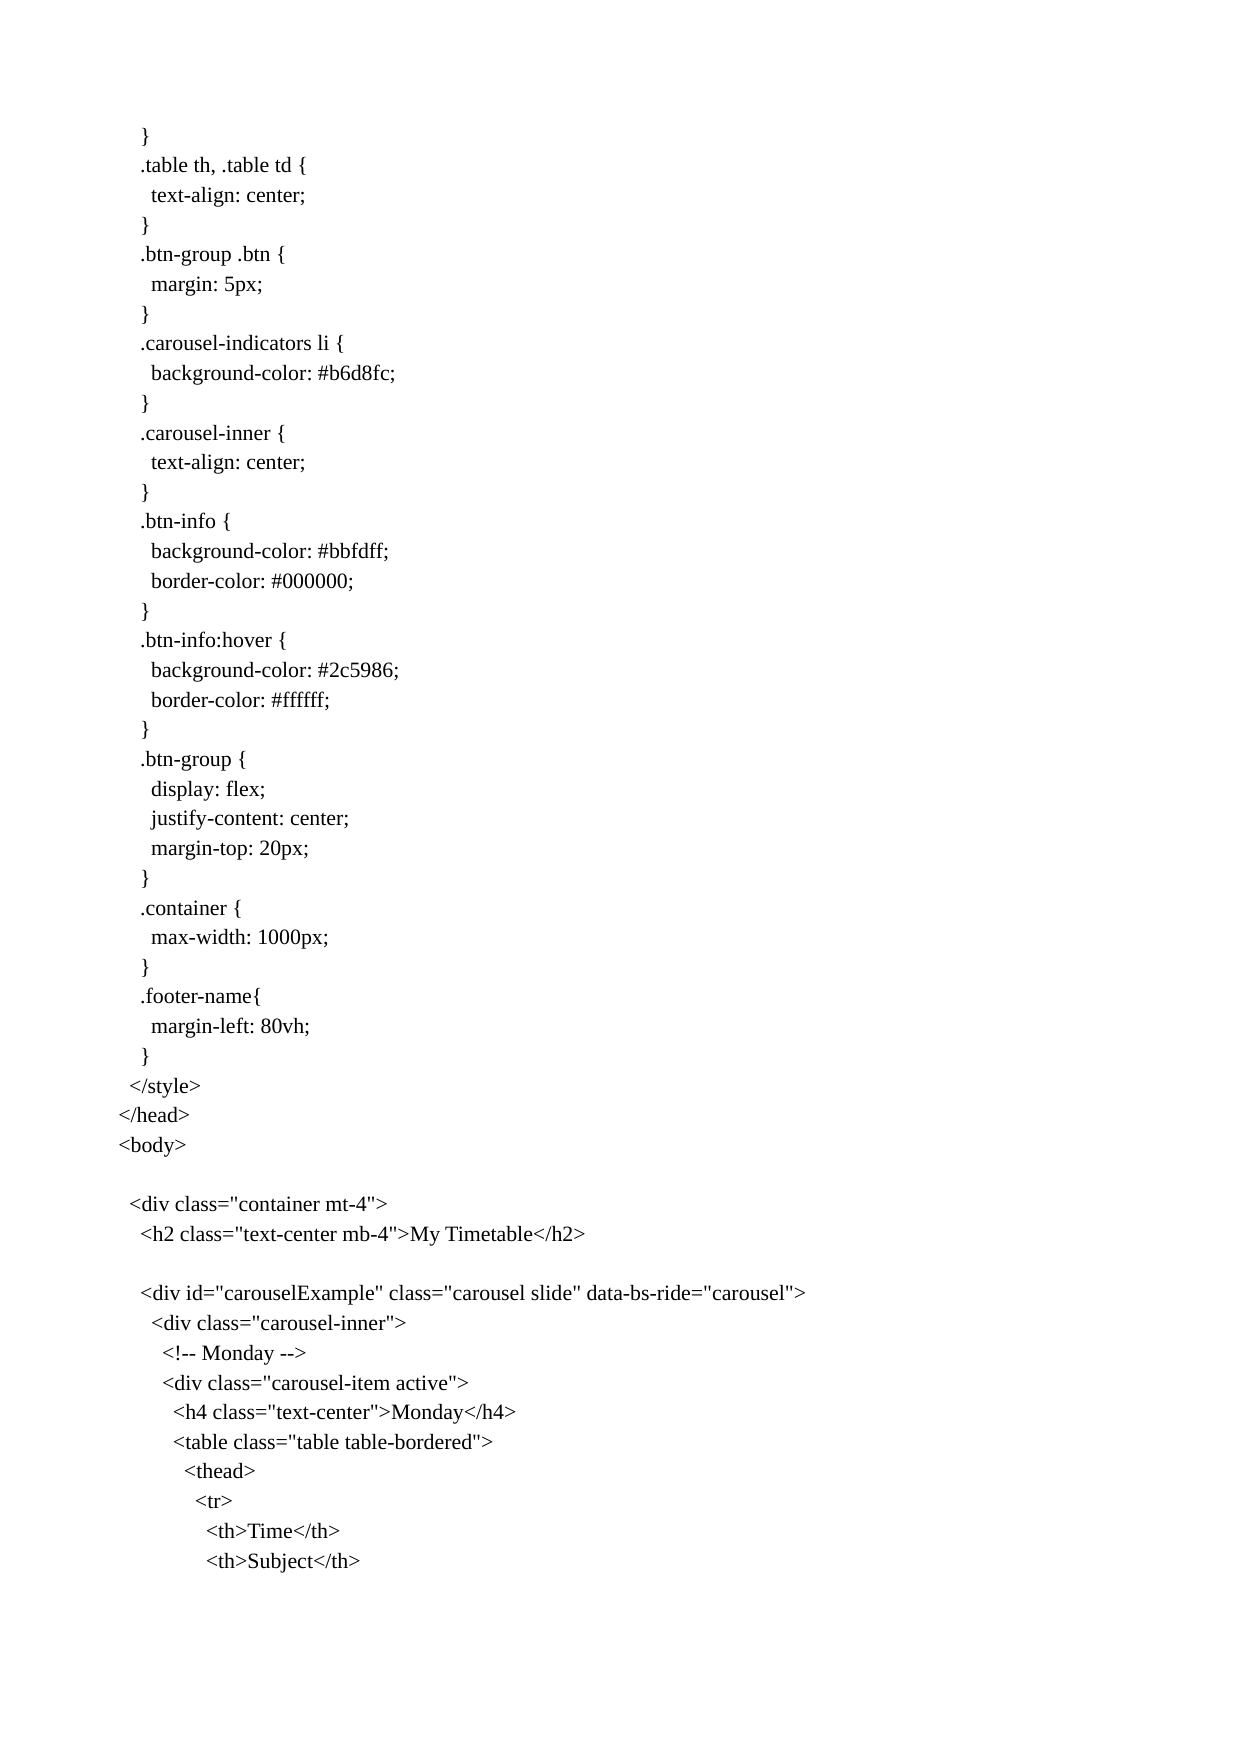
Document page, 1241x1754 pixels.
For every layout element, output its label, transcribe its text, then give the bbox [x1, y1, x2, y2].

text border-color: #ffffff; [118, 682, 1122, 712]
text <div class="carousel-inner"> [118, 1306, 1122, 1335]
text <!-- Monday --> [118, 1335, 1122, 1365]
text margin: 5px; [118, 267, 1122, 296]
text max-width: 1000px; [118, 920, 1122, 949]
text } [118, 593, 1122, 623]
text .btn-info:hover { [118, 623, 1122, 652]
text border-color: #000000; [118, 563, 1122, 593]
text justify-content: center; [118, 801, 1122, 831]
text <body> [118, 1127, 1122, 1157]
text <th>Subject</th> [118, 1543, 1122, 1573]
text <th>Time</th> [118, 1513, 1122, 1543]
text background-color: #bbfdff; [118, 534, 1122, 563]
text <div id="carouselExample" class="carousel slide" data-bs-ride="carousel"> [118, 1276, 1122, 1306]
text .table th, .table td { [118, 148, 1122, 177]
text text-align: center; [118, 177, 1122, 207]
text <tr> [118, 1484, 1122, 1513]
text .container { [118, 890, 1122, 920]
text } [118, 860, 1122, 890]
text </style> [118, 1068, 1122, 1098]
text } [118, 474, 1122, 504]
text </head> [118, 1098, 1122, 1127]
text } [118, 712, 1122, 742]
text display: flex; [118, 771, 1122, 801]
text .btn-info { [118, 504, 1122, 534]
text } [118, 1038, 1122, 1068]
text text-align: center; [118, 445, 1122, 474]
text } [118, 385, 1122, 415]
text } [118, 296, 1122, 326]
text <div class="carousel-item active"> [118, 1365, 1122, 1395]
text <h4 class="text-center">Monday</h4> [118, 1395, 1122, 1424]
text background-color: #b6d8fc; [118, 356, 1122, 385]
text } [118, 118, 1122, 148]
text <h2 class="text-center mb-4">My Timetable</h2> [118, 1217, 1122, 1246]
text } [118, 949, 1122, 979]
text <thead> [118, 1454, 1122, 1484]
text } [118, 207, 1122, 237]
text .btn-group { [118, 742, 1122, 771]
text .btn-group .btn { [118, 237, 1122, 267]
text margin-top: 20px; [118, 831, 1122, 860]
text <div class="container mt-4"> [118, 1187, 1122, 1217]
text background-color: #2c5986; [118, 652, 1122, 682]
text .footer-name{ [118, 979, 1122, 1009]
text margin-left: 80vh; [118, 1009, 1122, 1038]
text .carousel-inner { [118, 415, 1122, 445]
text <table class="table table-bordered"> [118, 1424, 1122, 1454]
text .carousel-indicators li { [118, 326, 1122, 356]
